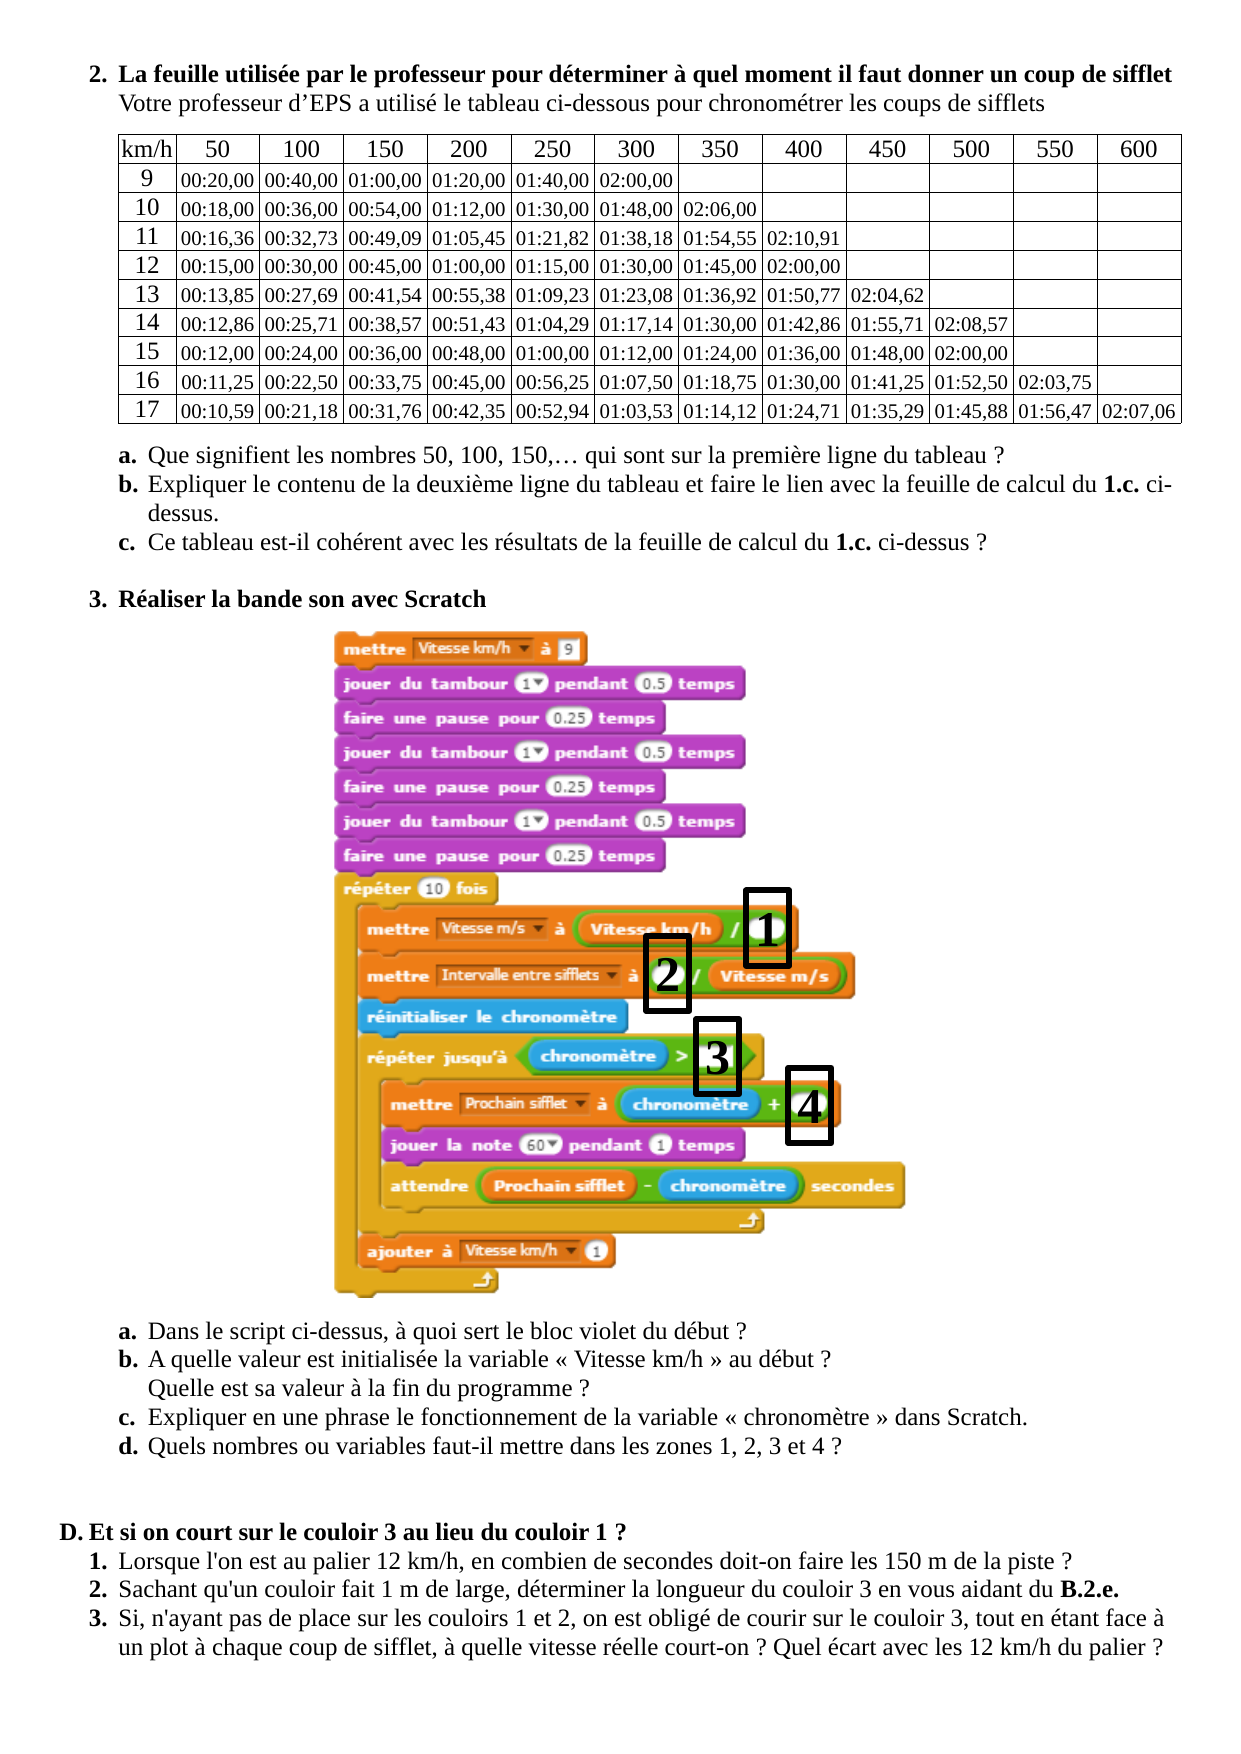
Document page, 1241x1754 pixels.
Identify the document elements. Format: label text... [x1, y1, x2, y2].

table_cell 01:52,50 [930, 366, 1013, 394]
table_cell 00:18,00 [177, 193, 259, 221]
table_cell 00:27,69 [260, 280, 343, 307]
table_cell 01:05,45 [428, 222, 511, 250]
list Ce tableau est-il cohérent avec les résultats de la feuille de calcul du 1.c. ci-dessus ? [118, 527, 1181, 556]
table_cell [847, 251, 929, 278]
table_cell [930, 280, 1013, 307]
table_cell 10 [119, 193, 176, 221]
table_cell 13 [119, 280, 176, 307]
list Que signifient les nombres 50, 100, 150,… qui sont sur la première ligne du tableau ? [118, 441, 1181, 469]
list Sachant qu'un couloir fait 1 m de large, déterminer la longueur du couloir 3 en vous aidant du B.2.e. [89, 1574, 1181, 1603]
table_cell [1098, 164, 1181, 192]
table_cell 00:25,71 [260, 309, 343, 336]
table_cell 17 [119, 395, 176, 423]
table_cell 02:07,06 [1098, 395, 1181, 423]
table_cell 02:10,91 [763, 222, 846, 250]
table_cell 11 [119, 222, 176, 250]
table_cell 00:12,86 [177, 309, 259, 336]
list Dans le script ci-dessus, à quoi sert le bloc violet du début ? [118, 1316, 1181, 1344]
table_cell 00:56,25 [512, 366, 594, 394]
table_header 100 [260, 135, 343, 163]
list Réaliser la bande son avec Scratch [89, 584, 1181, 613]
table_cell 01:48,00 [847, 337, 929, 365]
table_cell 02:00,00 [763, 251, 846, 278]
table_cell 00:40,00 [260, 164, 343, 192]
table_cell 02:00,00 [595, 164, 678, 192]
table_cell 01:12,00 [595, 337, 678, 365]
table_cell 01:55,71 [847, 309, 929, 336]
table_cell 00:42,35 [428, 395, 511, 423]
list Lorsque l'on est au palier 12 km/h, en combien de secondes doit-on faire les 150 m de la piste ? [89, 1546, 1181, 1574]
table_cell 00:51,43 [428, 309, 511, 336]
table_cell [1014, 337, 1097, 365]
table_cell 00:12,00 [177, 337, 259, 365]
table_cell 01:07,50 [595, 366, 678, 394]
table_cell 9 [119, 164, 176, 192]
table_header 600 [1098, 135, 1181, 163]
table_cell 00:11,25 [177, 366, 259, 394]
table_cell [930, 222, 1013, 250]
table_cell [763, 193, 846, 221]
table_header 550 [1014, 135, 1097, 163]
table_cell 00:32,73 [260, 222, 343, 250]
picture [333, 630, 907, 1298]
table_cell 00:13,85 [177, 280, 259, 307]
table_header 200 [428, 135, 511, 163]
list Expliquer en une phrase le fonctionnement de la variable « chronomètre » dans Scratch. [118, 1402, 1181, 1431]
table_cell 01:00,00 [428, 251, 511, 278]
table_cell 14 [119, 309, 176, 336]
table_header 500 [930, 135, 1013, 163]
table_cell [1014, 164, 1097, 192]
table_cell 00:36,00 [344, 337, 427, 365]
table_cell [930, 164, 1013, 192]
table_cell 02:08,57 [930, 309, 1013, 336]
table_cell 01:45,88 [930, 395, 1013, 423]
table_cell 01:48,00 [595, 193, 678, 221]
table_cell 15 [119, 337, 176, 365]
table_cell 00:21,18 [260, 395, 343, 423]
table_cell 00:30,00 [260, 251, 343, 278]
table_cell 00:20,00 [177, 164, 259, 192]
table_cell 01:30,00 [763, 366, 846, 394]
table_header 350 [679, 135, 762, 163]
table_cell 01:15,00 [512, 251, 594, 278]
table_cell [1014, 222, 1097, 250]
table_cell 01:21,82 [512, 222, 594, 250]
table_cell [1098, 337, 1181, 365]
table_cell 01:17,14 [595, 309, 678, 336]
table_cell [847, 193, 929, 221]
list Quels nombres ou variables faut-il mettre dans les zones 1, 2, 3 et 4 ? [118, 1431, 1181, 1459]
table_cell [1014, 251, 1097, 278]
table_cell 00:45,00 [428, 366, 511, 394]
table_cell [679, 164, 762, 192]
table_cell 01:45,00 [679, 251, 762, 278]
table_cell [930, 251, 1013, 278]
table_cell 01:50,77 [763, 280, 846, 307]
table_cell [1014, 280, 1097, 307]
table_cell [1014, 193, 1097, 221]
table_cell [763, 164, 846, 192]
table_cell 01:36,92 [679, 280, 762, 307]
table_cell 00:38,57 [344, 309, 427, 336]
table_cell 01:03,53 [595, 395, 678, 423]
table_header km/h [119, 135, 176, 163]
table_cell [1098, 366, 1181, 394]
table_cell 00:52,94 [512, 395, 594, 423]
table_cell 01:41,25 [847, 366, 929, 394]
table_cell 01:09,23 [512, 280, 594, 307]
table_cell 01:38,18 [595, 222, 678, 250]
table_cell 00:45,00 [344, 251, 427, 278]
table_cell 01:04,29 [512, 309, 594, 336]
table_cell 00:15,00 [177, 251, 259, 278]
table_cell [1098, 193, 1181, 221]
table_cell 00:36,00 [260, 193, 343, 221]
table_cell 01:18,75 [679, 366, 762, 394]
table_cell 01:00,00 [344, 164, 427, 192]
table_header 400 [763, 135, 846, 163]
table_header 450 [847, 135, 929, 163]
table_cell [1098, 222, 1181, 250]
table_cell 16 [119, 366, 176, 394]
list Expliquer le contenu de la deuxième ligne du tableau et faire le lien avec la feuille de calcul du 1.c. ci-dessus. [118, 469, 1181, 527]
table_cell 01:42,86 [763, 309, 846, 336]
table_cell [930, 193, 1013, 221]
table_cell 00:48,00 [428, 337, 511, 365]
table_cell 01:00,00 [512, 337, 594, 365]
table_cell 01:14,12 [679, 395, 762, 423]
table_cell 00:55,38 [428, 280, 511, 307]
table_header 150 [344, 135, 427, 163]
table_cell 00:24,00 [260, 337, 343, 365]
table_cell 01:54,55 [679, 222, 762, 250]
table_cell 01:24,00 [679, 337, 762, 365]
table_cell [1098, 251, 1181, 278]
table_cell 00:54,00 [344, 193, 427, 221]
table_cell 00:49,09 [344, 222, 427, 250]
table_cell 01:36,00 [763, 337, 846, 365]
table_cell 01:30,00 [512, 193, 594, 221]
table_cell 01:40,00 [512, 164, 594, 192]
table_cell 00:33,75 [344, 366, 427, 394]
list Si, n'ayant pas de place sur les couloirs 1 et 2, on est obligé de courir sur le couloir 3, tout en étant face à un plot à chaque coup de sifflet, à quelle vitesse réelle court-on ? Quel écart avec les 12 km/h du palier ? [89, 1603, 1181, 1661]
table_header 50 [177, 135, 259, 163]
table_cell 01:20,00 [428, 164, 511, 192]
list La feuille utilisée par le professeur pour déterminer à quel moment il faut donner un coup de sifflet Votre professeur d’EPS a utilisé le tableau ci-dessous pour chronométrer les coups de sifflets [89, 59, 1181, 117]
list Et si on court sur le couloir 3 au lieu du couloir 1 ? [59, 1517, 1181, 1546]
table_header 250 [512, 135, 594, 163]
table_cell 02:06,00 [679, 193, 762, 221]
table_cell [847, 222, 929, 250]
table_cell 02:03,75 [1014, 366, 1097, 394]
table_header 300 [595, 135, 678, 163]
table_cell 02:04,62 [847, 280, 929, 307]
table_cell 01:12,00 [428, 193, 511, 221]
table_cell 01:23,08 [595, 280, 678, 307]
table_cell 01:30,00 [595, 251, 678, 278]
table_cell 00:22,50 [260, 366, 343, 394]
list A quelle valeur est initialisée la variable « Vitesse km/h » au début ? Quelle est sa valeur à la fin du programme ? [118, 1344, 1181, 1402]
table_cell [1014, 309, 1097, 336]
table_cell 01:24,71 [763, 395, 846, 423]
table_cell 01:35,29 [847, 395, 929, 423]
table_cell [1098, 309, 1181, 336]
table_cell 00:41,54 [344, 280, 427, 307]
table_cell 01:56,47 [1014, 395, 1097, 423]
table_cell [1098, 280, 1181, 307]
table_cell 12 [119, 251, 176, 278]
table_cell 00:10,59 [177, 395, 259, 423]
table_cell 00:16,36 [177, 222, 259, 250]
table_cell 01:30,00 [679, 309, 762, 336]
table_cell [847, 164, 929, 192]
table_cell 02:00,00 [930, 337, 1013, 365]
table_cell 00:31,76 [344, 395, 427, 423]
